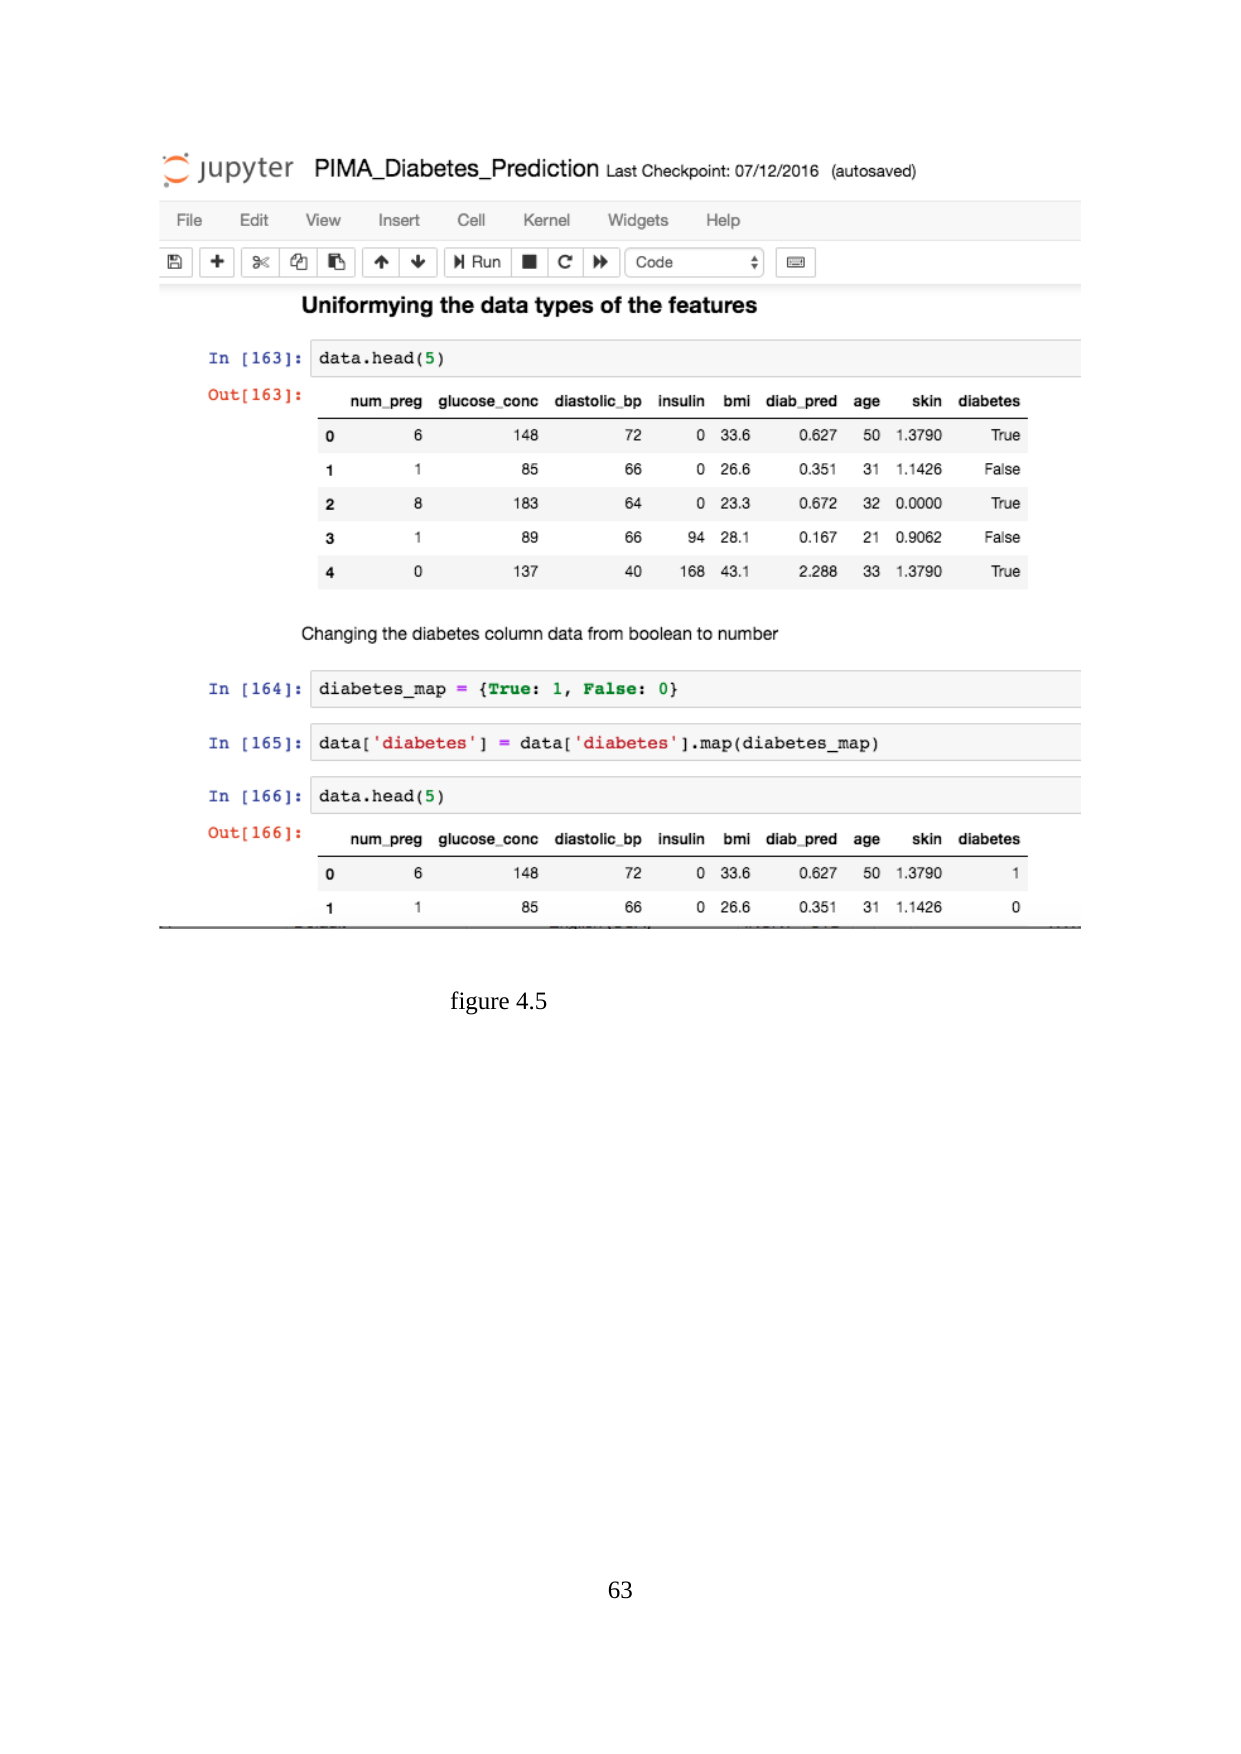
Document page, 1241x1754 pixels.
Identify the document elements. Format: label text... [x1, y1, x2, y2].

picture [159, 150, 1081, 929]
list figure 4.5 [169, 986, 1090, 1015]
